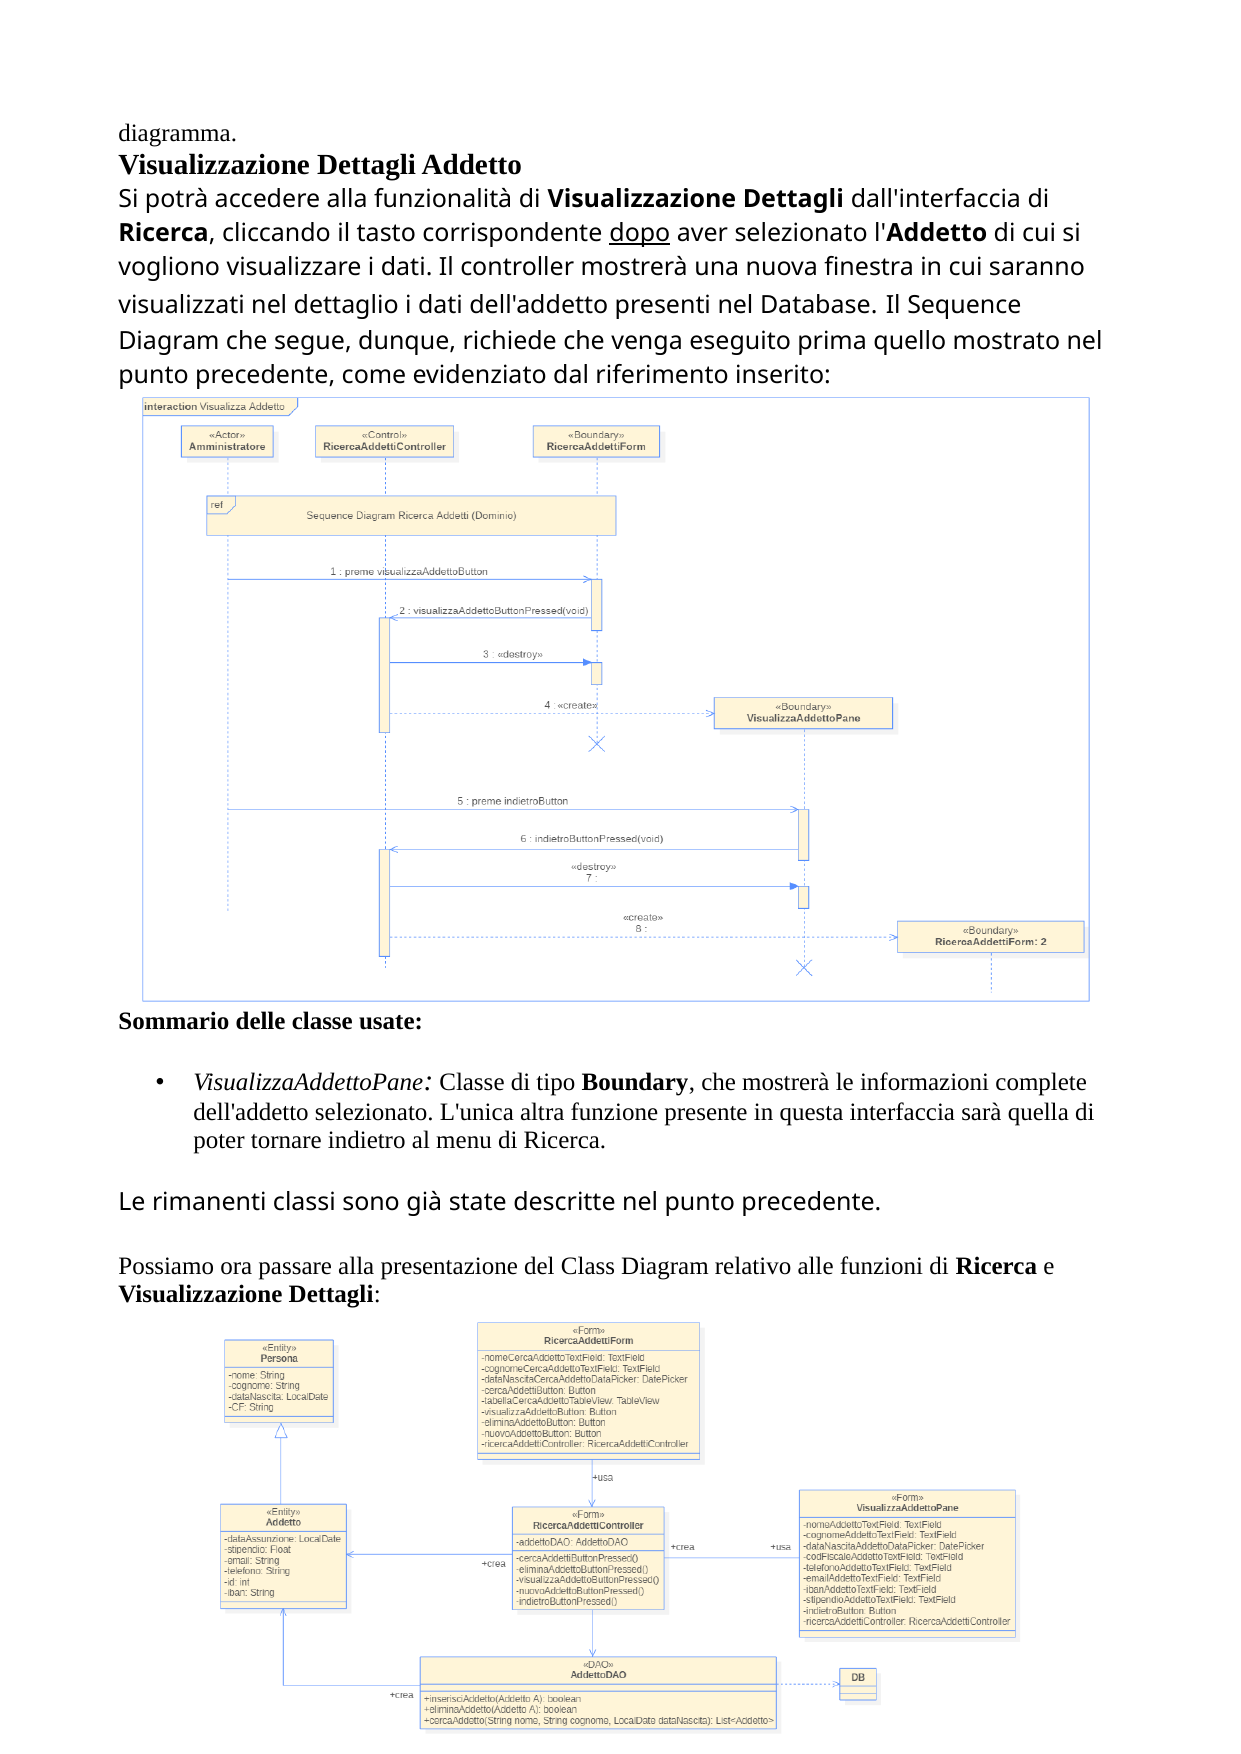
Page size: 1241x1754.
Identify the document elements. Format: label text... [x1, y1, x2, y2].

text Sommario delle classe usate: [118, 390, 1122, 1034]
text diagramma. [118, 118, 1122, 147]
picture [137, 395, 1094, 1006]
text Le rimanenti classi sono già state descritte nel punto precedente. [118, 1183, 1122, 1217]
text Possiamo ora passare alla presentazione del Class Diagram relativo alle funzioni di Ricerca e Visualizzazione Dettagli: [118, 1251, 1122, 1308]
text Si potrà accedere alla funzionalità di Visualizzazione Dettagli dall'interfaccia di Ricerca, cliccando il tasto corrispondente dopo aver selezionato l'Addetto di cui si vogliono visualizzare i dati. Il controller mostrerà una nuova finestra in cui saranno visualizzati nel dettaglio i dati dell'addetto presenti nel Database. Il Sequence Diagram che segue, dunque, richiede che venga eseguito prima quello mostrato nel punto precedente, come evidenziato dal riferimento inserito: [118, 180, 1122, 390]
picture [217, 1315, 1023, 1737]
list VisualizzaAddettoPane: Classe di tipo Boundary, che mostrerà le informazioni complete dell'addetto selezionato. L'unica altra funzione presente in questa interfaccia sarà quella di poter tornare indietro al menu di Ricerca. [156, 1063, 1122, 1154]
text Visualizzazione Dettagli Addetto [118, 147, 1122, 180]
